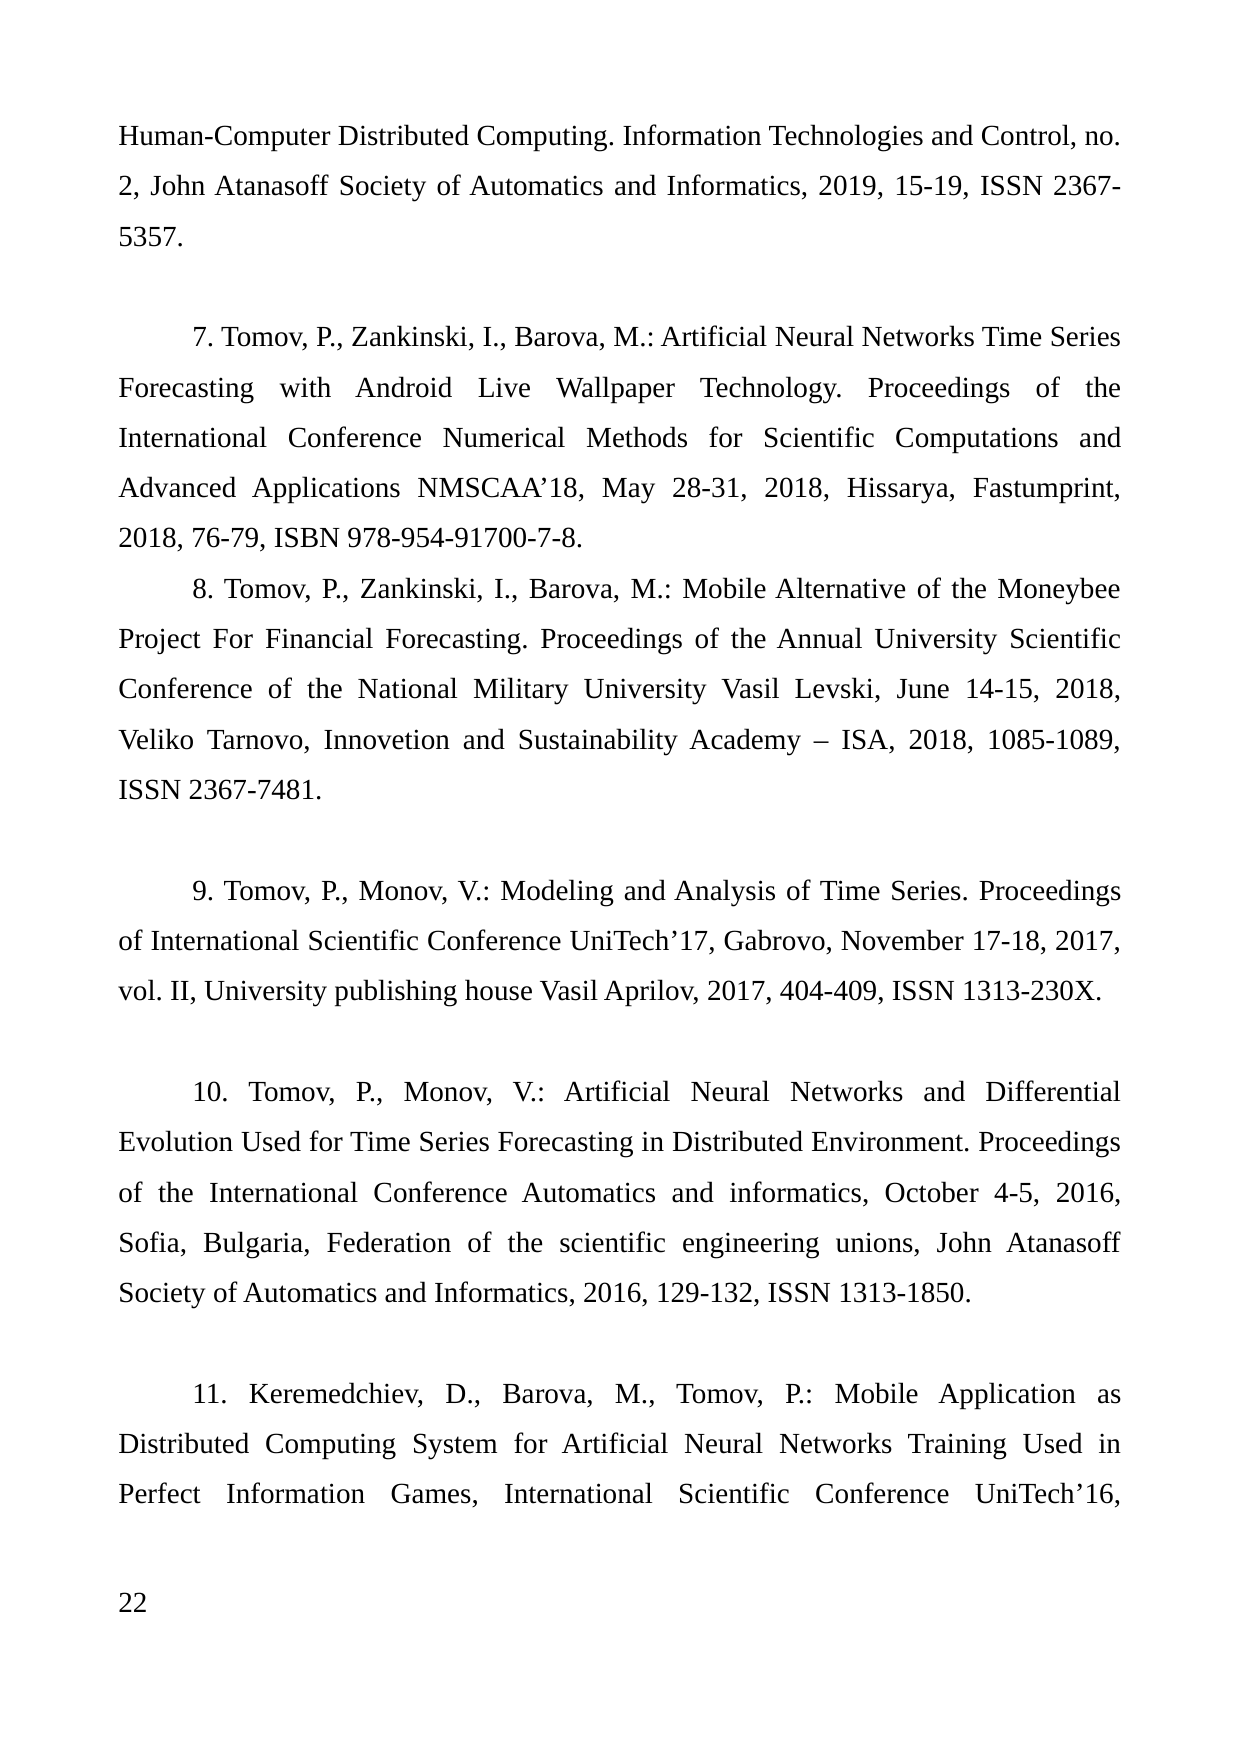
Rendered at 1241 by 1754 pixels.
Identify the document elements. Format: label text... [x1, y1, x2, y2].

text 9. Tomov, P., Monov, V.: Modeling and Analysis of Time Series. Proceedings of International Scientific Conference UniTech’17, Gabrovo, November 17-18, 2017, vol. II, University publishing house Vasil Aprilov, 2017, 404-409, ISSN 1313-230X. [118, 873, 1122, 1007]
text Human-Computer Distributed Computing. Information Technologies and Control, no. 2, John Atanasoff Society of Automatics and Informatics, 2019, 15-19, ISSN 2367-5357. [118, 118, 1122, 252]
text 8. Tomov, P., Zankinski, I., Barova, M.: Mobile Alternative of the Moneybee Project For Financial Forecasting. Proceedings of the Annual University Scientific Conference of the National Military University Vasil Levski, June 14-15, 2018, Veliko Tarnovo, Innovetion and Sustainability Academy – ISA, 2018, 1085-1089, ISSN 2367-7481. [118, 571, 1122, 806]
text 10. Tomov, P., Monov, V.: Artificial Neural Networks and Differential Evolution Used for Time Series Forecasting in Distributed Environment. Proceedings of the International Conference Automatics and informatics, October 4-5, 2016, Sofia, Bulgaria, Federation of the scientific engineering unions, John Atanasoff Society of Automatics and Informatics, 2016, 129-132, ISSN 1313-1850. [118, 1074, 1122, 1309]
text 7. Tomov, P., Zankinski, I., Barova, M.: Artificial Neural Networks Time Series Forecasting with Android Live Wallpaper Technology. Proceedings of the International Conference Numerical Methods for Scientific Computations and Advanced Applications NMSCAA’18, May 28-31, 2018, Hissarya, Fastumprint, 2018, 76-79, ISBN 978-954-91700-7-8. [118, 319, 1122, 554]
text 11. Keremedchiev, D., Barova, M., Tomov, P.: Mobile Application as Distributed Computing System for Artificial Neural Networks Training Used in Perfect Information Games, International Scientific Conference UniTech’16, [118, 1376, 1122, 1510]
